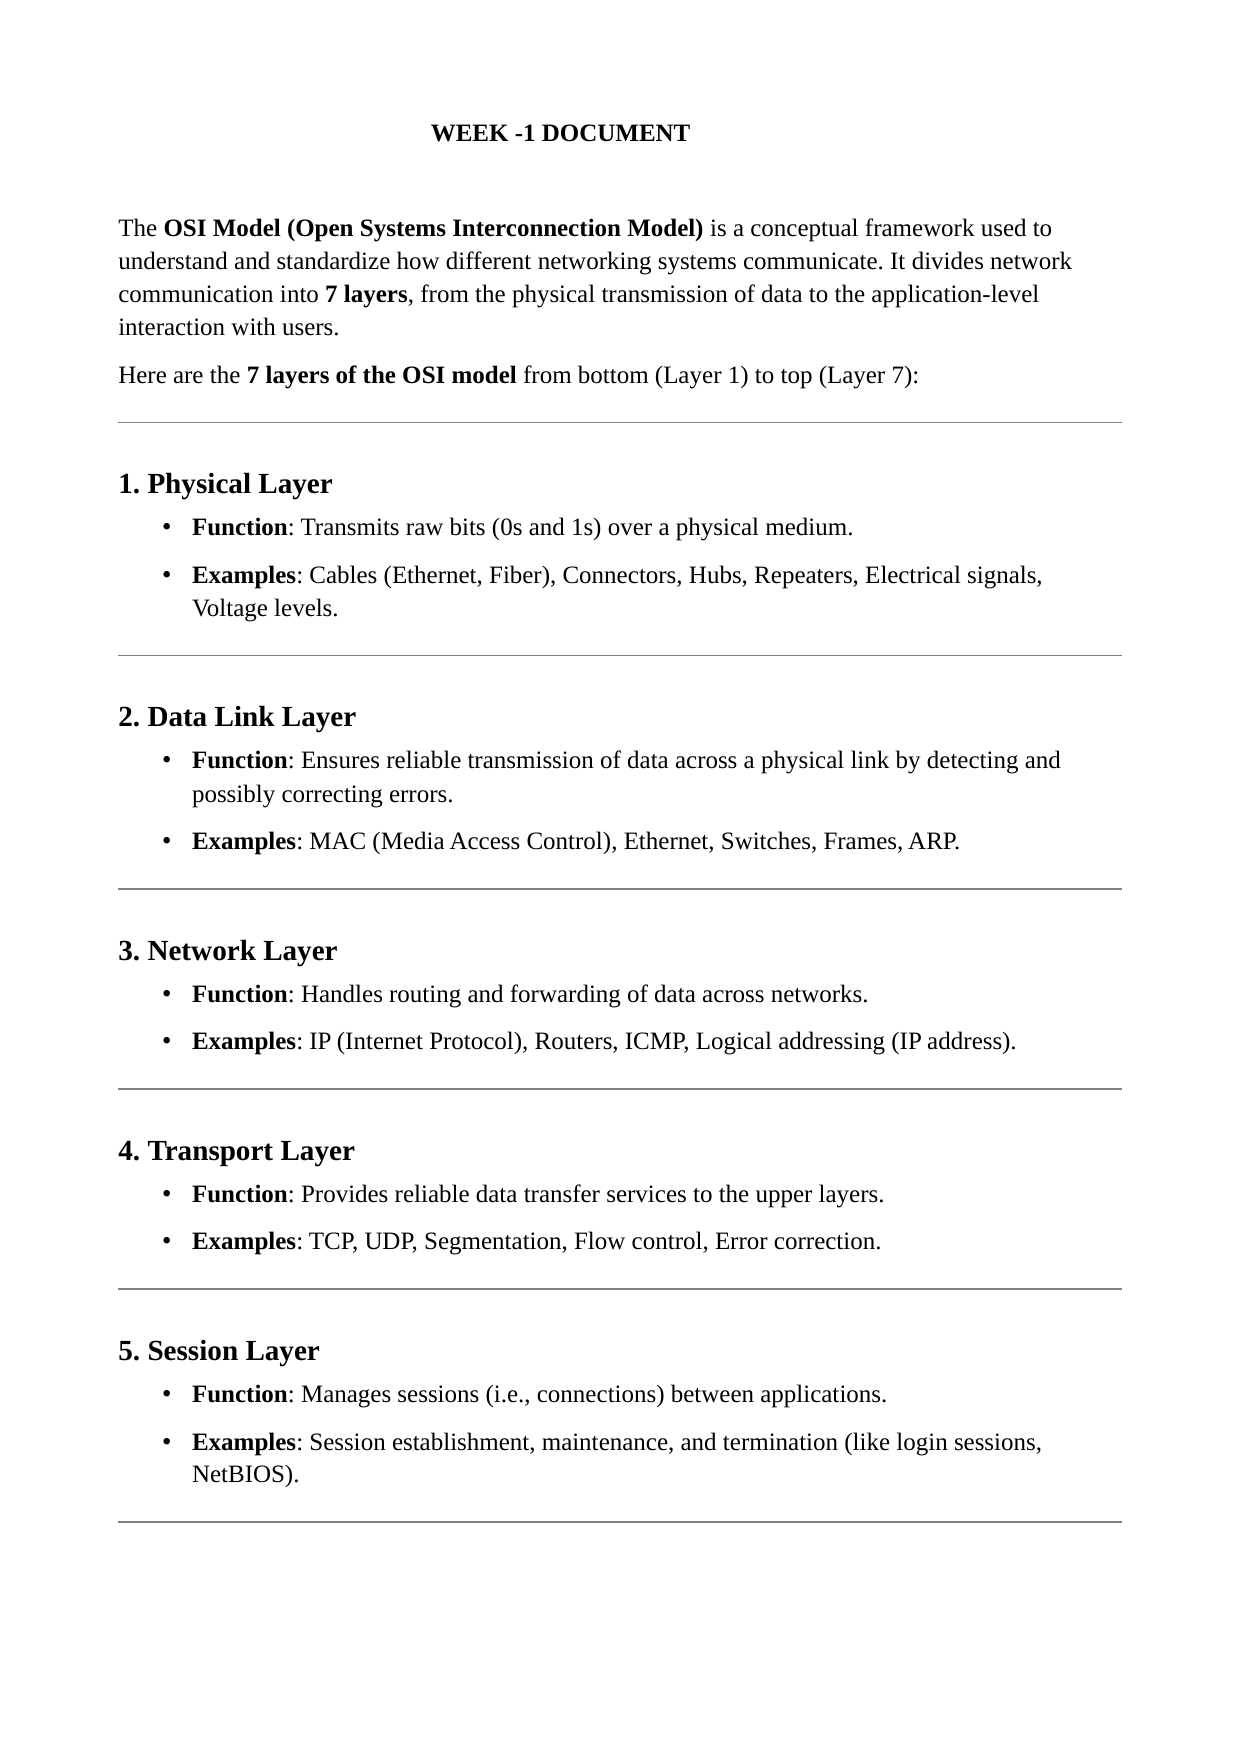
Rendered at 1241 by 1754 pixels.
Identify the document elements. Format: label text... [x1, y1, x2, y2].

list Examples: Cables (Ethernet, Fiber), Connectors, Hubs, Repeaters, Electrical signals, Voltage levels. [162, 560, 1122, 622]
list Function: Ensures reliable transmission of data across a physical link by detecting and possibly correcting errors. [162, 746, 1122, 807]
list Function: Handles routing and forwarding of data across networks. [162, 979, 1122, 1007]
list Function: Transmits raw bits (0s and 1s) over a physical medium. [162, 512, 1122, 541]
list Examples: MAC (Media Access Control), Ethernet, Switches, Frames, ARP. [162, 826, 1122, 855]
subtitle 5. Session Layer [118, 1333, 1122, 1366]
subtitle 3. Network Layer [118, 933, 1122, 966]
subtitle 1. Physical Layer [118, 466, 1122, 500]
list Examples: TCP, UDP, Segmentation, Flow control, Error correction. [162, 1226, 1122, 1255]
text Here are the 7 layers of the OSI model from bottom (Layer 1) to top (Layer 7): [118, 360, 1122, 389]
text The OSI Model (Open Systems Interconnection Model) is a conceptual framework used to understand and standardize how different networking systems communicate. It divides network communication into 7 layers, from the physical transmission of data to the application-level interaction with users. [118, 213, 1122, 341]
subtitle 2. Data Link Layer [118, 699, 1122, 733]
subtitle 4. Transport Layer [118, 1133, 1122, 1166]
text WEEK -1 DOCUMENT [118, 118, 1122, 147]
list Function: Manages sessions (i.e., connections) between applications. [162, 1379, 1122, 1408]
list Examples: IP (Internet Protocol), Routers, ICMP, Logical addressing (IP address). [162, 1026, 1122, 1055]
list Function: Provides reliable data transfer services to the upper layers. [162, 1179, 1122, 1208]
list Examples: Session establishment, maintenance, and termination (like login sessions, NetBIOS). [162, 1427, 1122, 1488]
